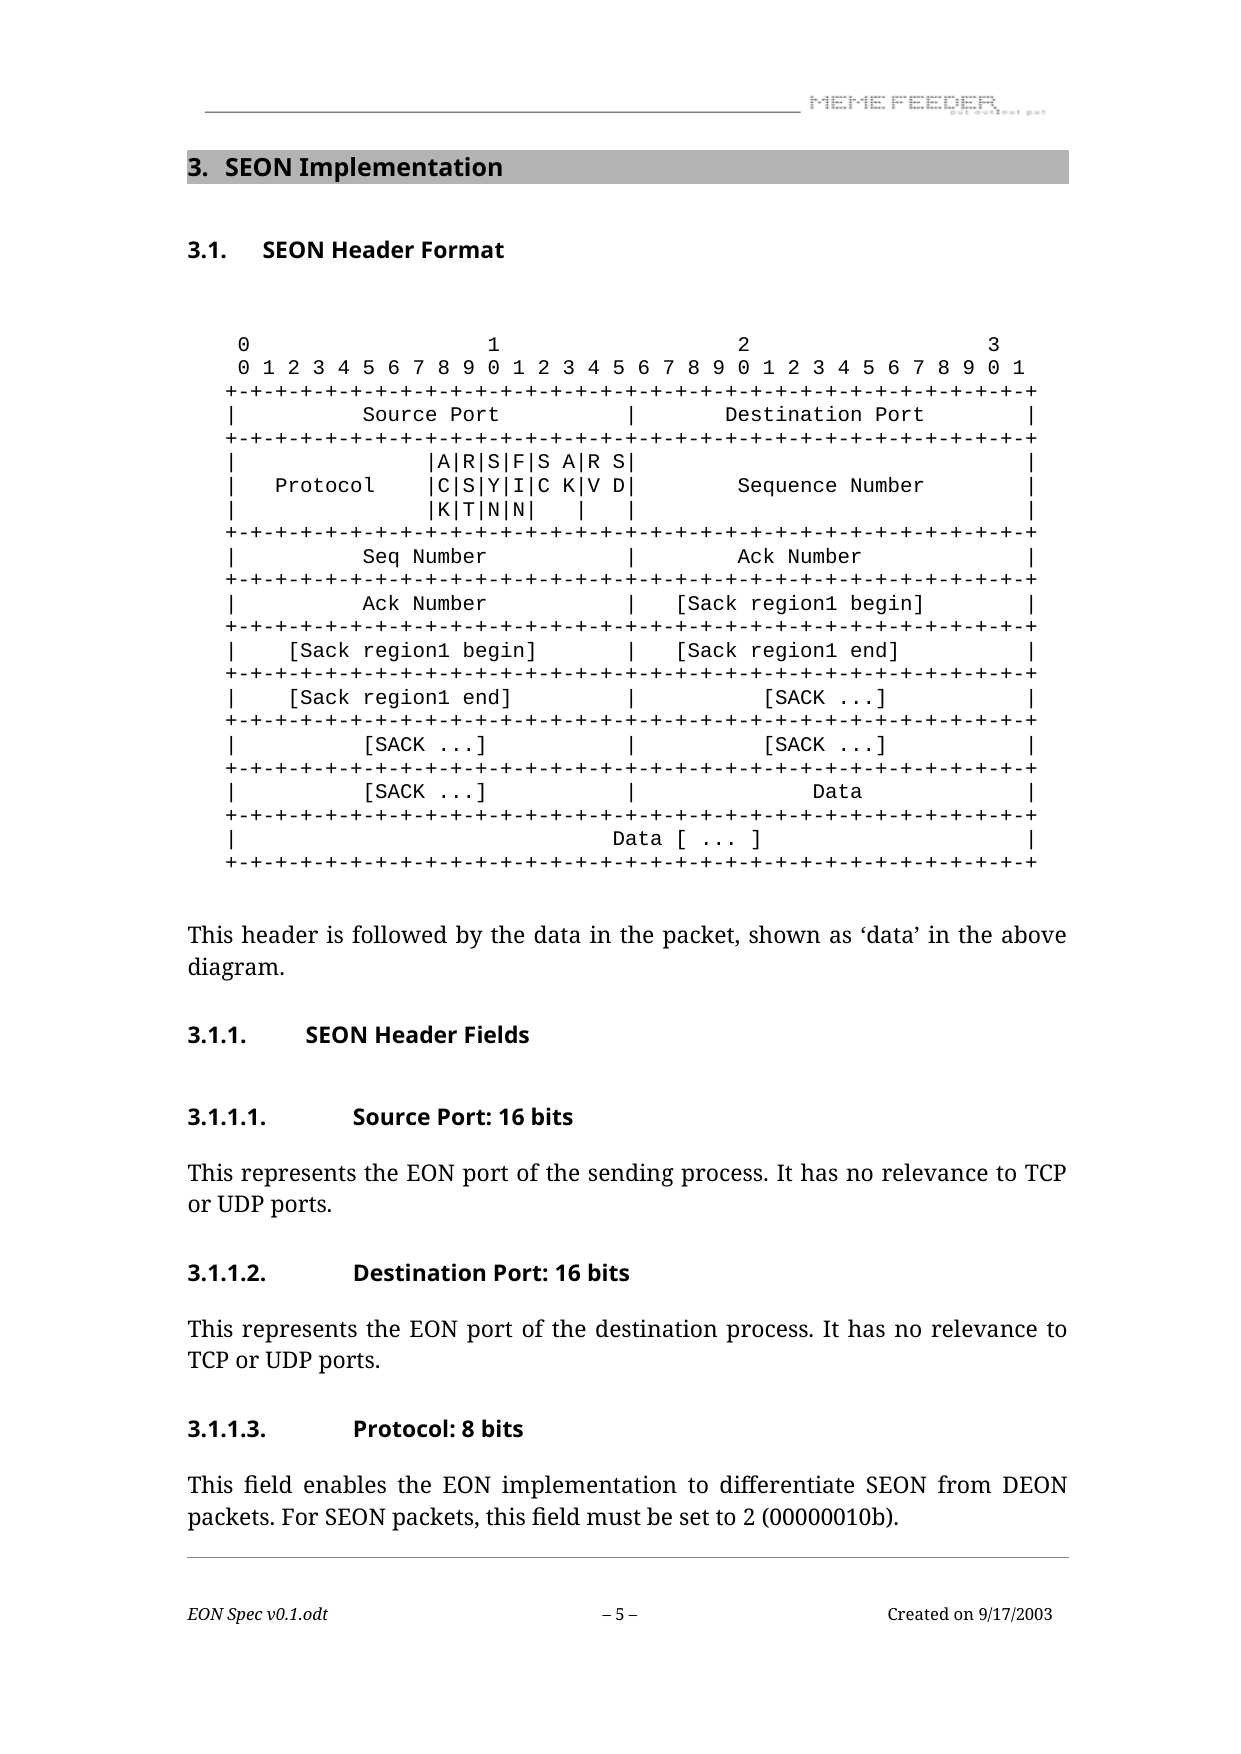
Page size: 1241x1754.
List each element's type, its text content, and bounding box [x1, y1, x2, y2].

subtitle Destination Port: 16 bits [187, 1257, 1069, 1288]
text +-+-+-+-+-+-+-+-+-+-+-+-+-+-+-+-+-+-+-+-+-+-+-+-+-+-+-+-+-+-+-+-+ [187, 711, 1069, 734]
text | Ack Number | [Sack region1 begin] | [187, 593, 1069, 616]
text | |K|T|N|N| | | | [187, 499, 1069, 522]
subtitle Source Port: 16 bits [187, 1100, 1069, 1132]
text | Protocol |C|S|Y|I|C K|V D| Sequence Number | [187, 475, 1069, 499]
text | [SACK ...] | Data | [187, 781, 1069, 805]
text | [SACK ...] | [SACK ...] | [187, 734, 1069, 758]
text +-+-+-+-+-+-+-+-+-+-+-+-+-+-+-+-+-+-+-+-+-+-+-+-+-+-+-+-+-+-+-+-+ [187, 569, 1069, 593]
text | Seq Number | Ack Number | [187, 546, 1069, 569]
text This represents the EON port of the destination process. It has no relevance to TCP or UDP ports. [187, 1313, 1069, 1375]
text | |A|R|S|F|S A|R S| | [187, 452, 1069, 475]
text | [Sack region1 end] | [SACK ...] | [187, 687, 1069, 711]
text +-+-+-+-+-+-+-+-+-+-+-+-+-+-+-+-+-+-+-+-+-+-+-+-+-+-+-+-+-+-+-+-+ [187, 522, 1069, 546]
picture [204, 82, 1053, 117]
subtitle SEON Header Fields [187, 1019, 1069, 1050]
text This field enables the EON implementation to differentiate SEON from DEON packets. For SEON packets, this field must be set to 2 (00000010b). [187, 1469, 1069, 1532]
text 0 1 2 3 4 5 6 7 8 9 0 1 2 3 4 5 6 7 8 9 0 1 2 3 4 5 6 7 8 9 0 1 [187, 357, 1069, 381]
text | Source Port | Destination Port | [187, 404, 1069, 428]
subtitle Protocol: 8 bits [187, 1413, 1069, 1444]
text 0 1 2 3 [187, 334, 1069, 357]
text +-+-+-+-+-+-+-+-+-+-+-+-+-+-+-+-+-+-+-+-+-+-+-+-+-+-+-+-+-+-+-+-+ [187, 663, 1069, 687]
text +-+-+-+-+-+-+-+-+-+-+-+-+-+-+-+-+-+-+-+-+-+-+-+-+-+-+-+-+-+-+-+-+ [187, 758, 1069, 781]
text This represents the EON port of the sending process. It has no relevance to TCP or UDP ports. [187, 1157, 1069, 1219]
text +-+-+-+-+-+-+-+-+-+-+-+-+-+-+-+-+-+-+-+-+-+-+-+-+-+-+-+-+-+-+-+-+ [187, 616, 1069, 640]
text +-+-+-+-+-+-+-+-+-+-+-+-+-+-+-+-+-+-+-+-+-+-+-+-+-+-+-+-+-+-+-+-+ [187, 852, 1069, 875]
text +-+-+-+-+-+-+-+-+-+-+-+-+-+-+-+-+-+-+-+-+-+-+-+-+-+-+-+-+-+-+-+-+ [187, 805, 1069, 828]
subtitle SEON Header Format [187, 234, 1069, 265]
text | [Sack region1 begin] | [Sack region1 end] | [187, 640, 1069, 663]
text This header is followed by the data in the packet, shown as ‘data’ in the above diagram. [187, 919, 1069, 982]
text +-+-+-+-+-+-+-+-+-+-+-+-+-+-+-+-+-+-+-+-+-+-+-+-+-+-+-+-+-+-+-+-+ [187, 381, 1069, 404]
text +-+-+-+-+-+-+-+-+-+-+-+-+-+-+-+-+-+-+-+-+-+-+-+-+-+-+-+-+-+-+-+-+ [187, 428, 1069, 452]
subtitle SEON Implementation [187, 150, 1069, 184]
text | Data [ ... ] | [187, 828, 1069, 852]
